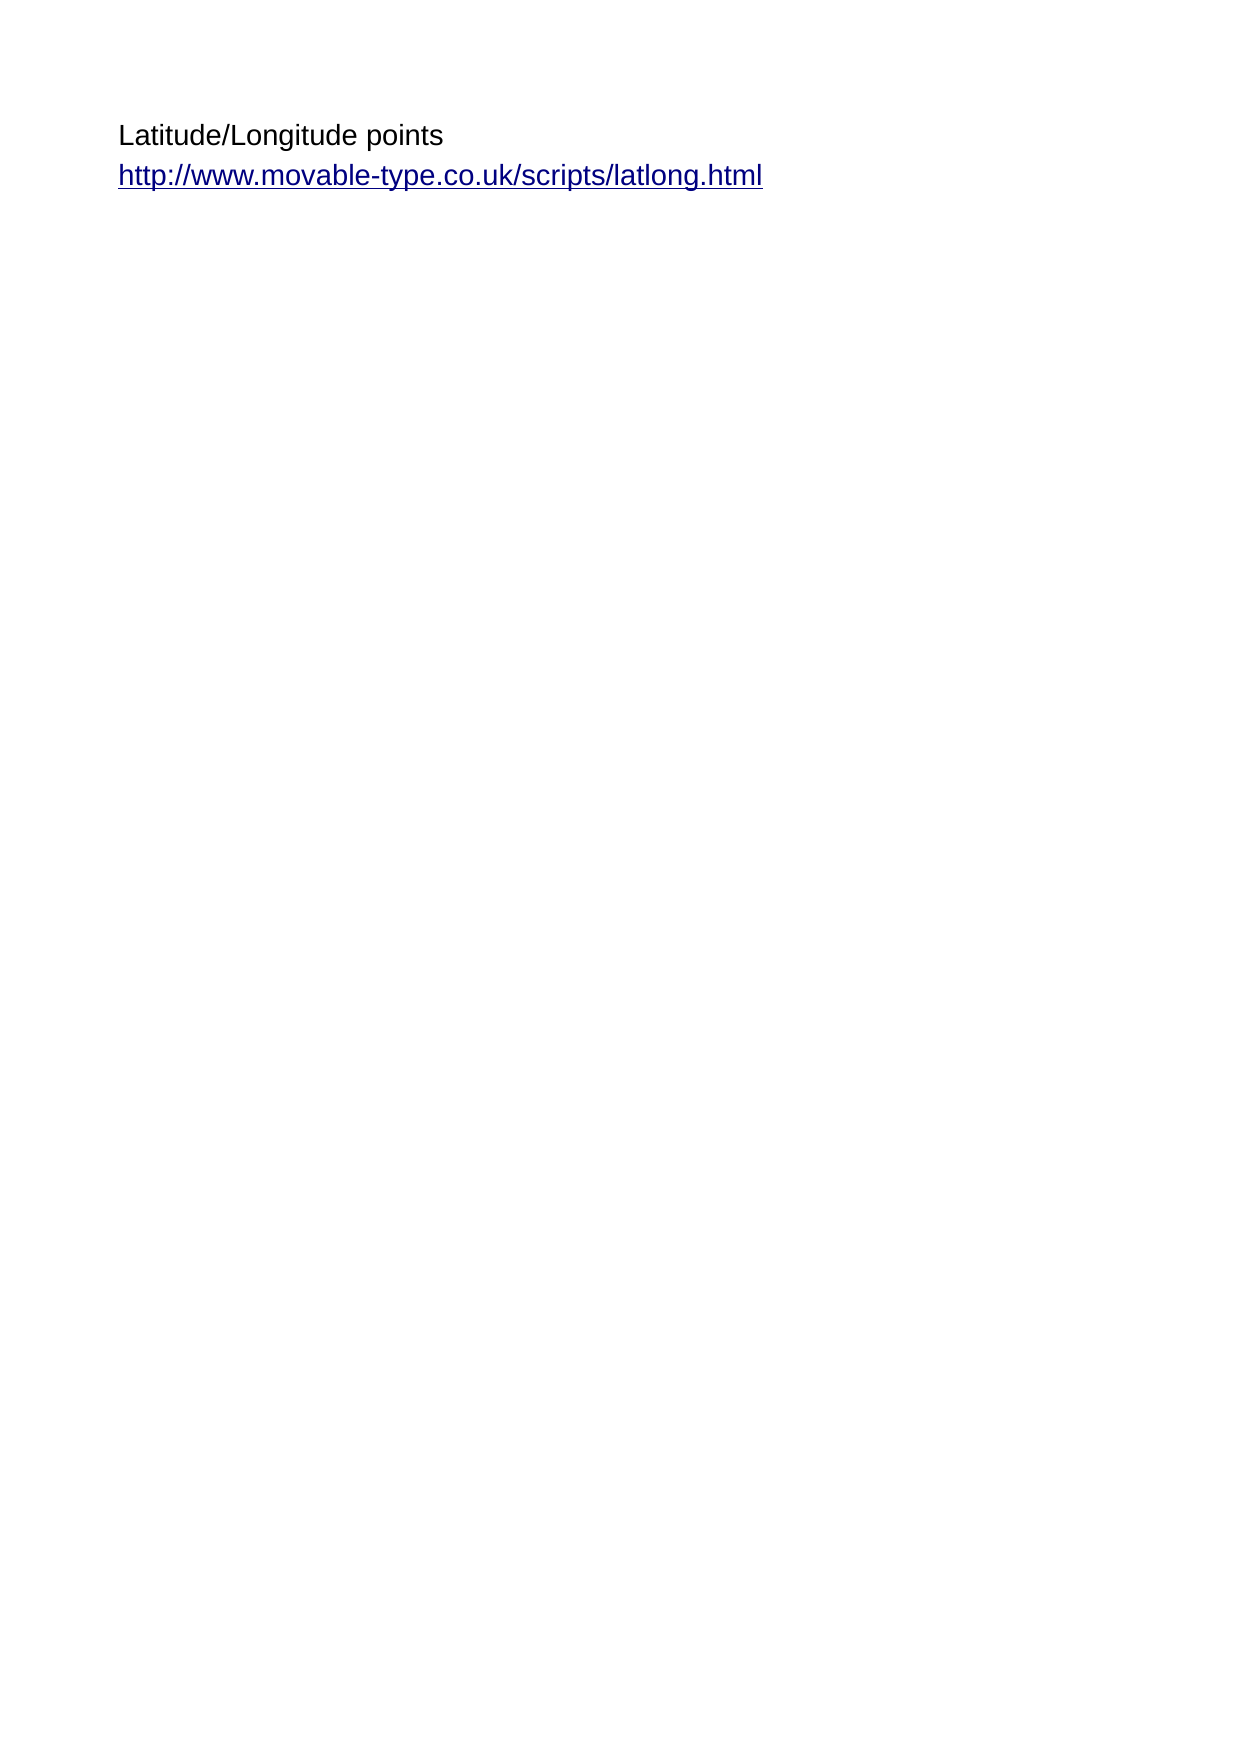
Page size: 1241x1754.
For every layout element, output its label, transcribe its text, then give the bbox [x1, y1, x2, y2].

text Latitude/Longitude points [118, 118, 1122, 152]
text http://www.movable-type.co.uk/scripts/latlong.html [118, 158, 1122, 192]
